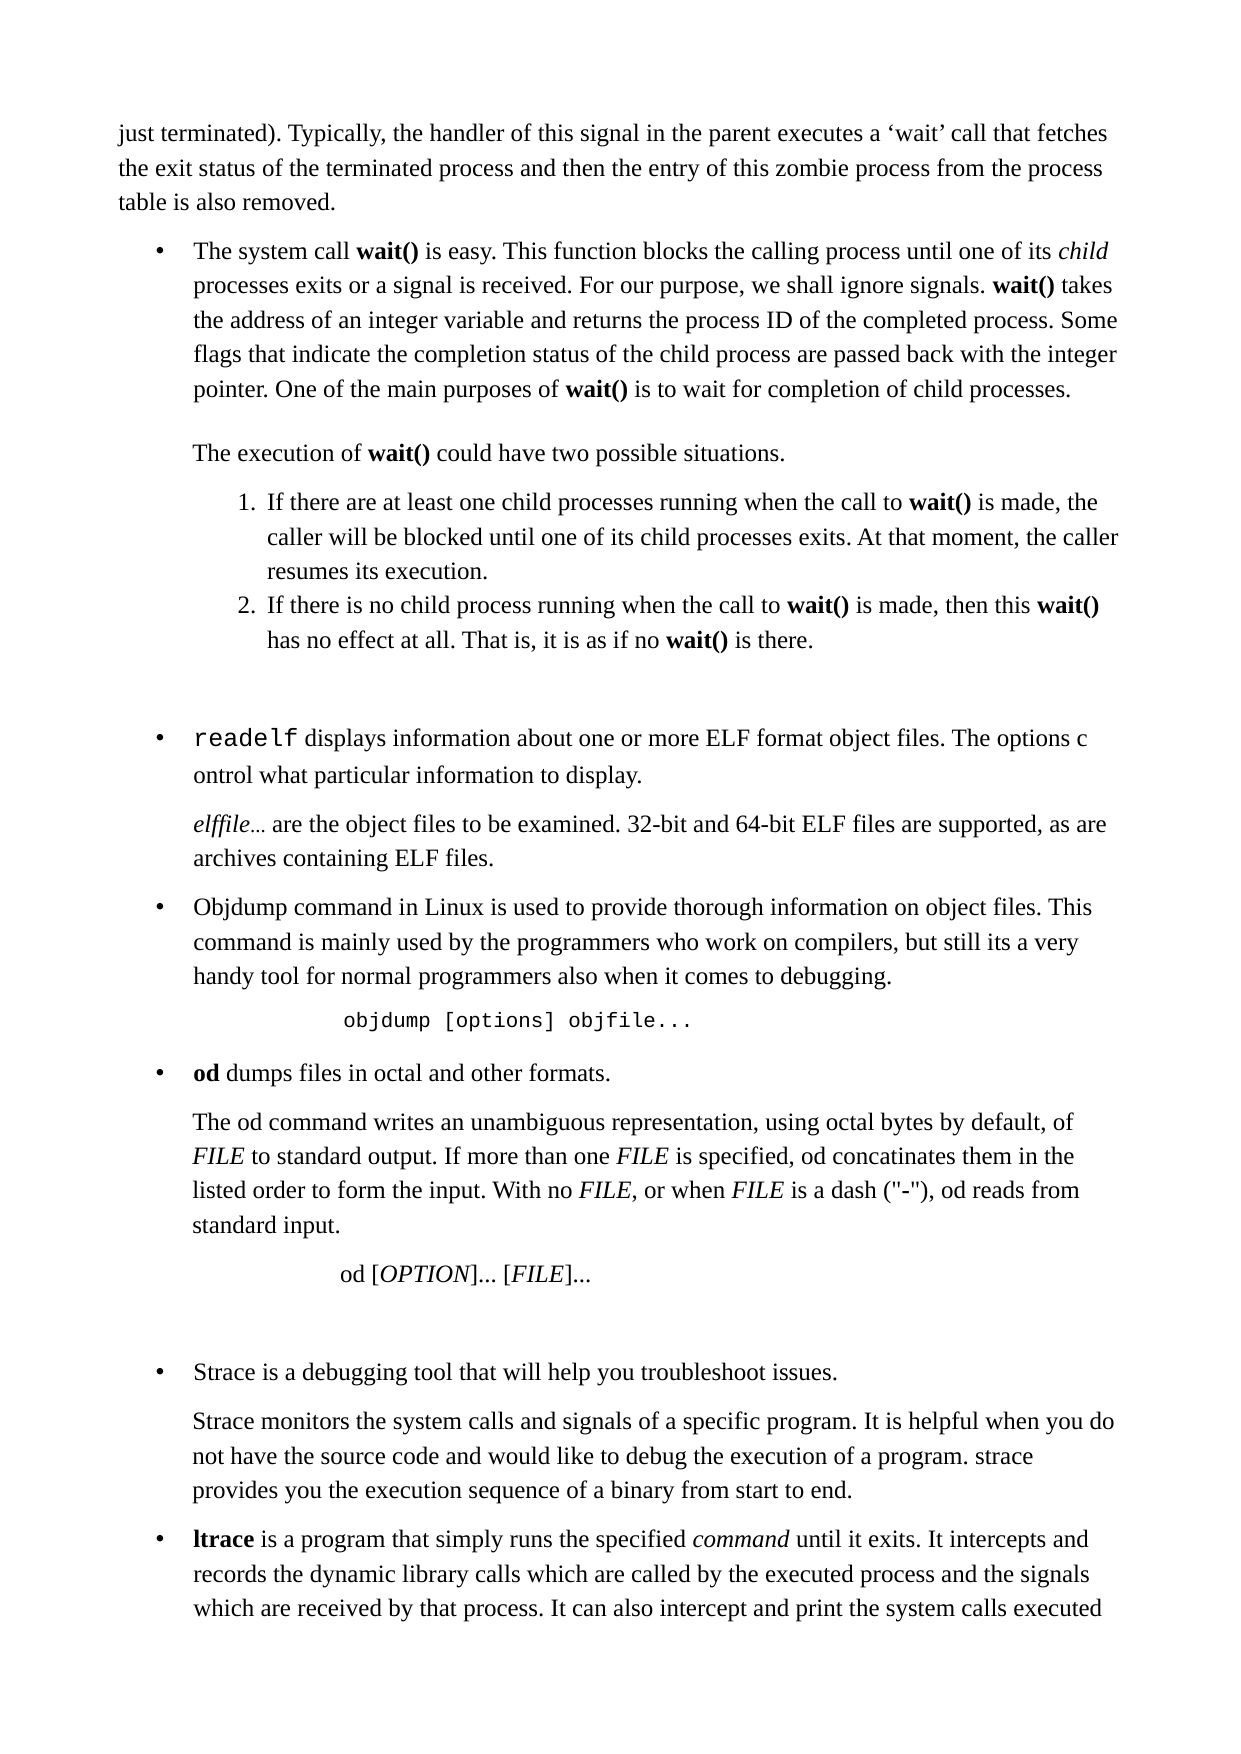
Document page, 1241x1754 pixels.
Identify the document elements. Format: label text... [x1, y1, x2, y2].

list The system call wait() is easy. This function blocks the calling process until one of its child processes exits or a signal is received. For our purpose, we shall ignore signals. wait() takes the address of an integer variable and returns the process ID of the completed process. Some flags that indicate the completion status of the child process are passed back with the integer pointer. One of the main purposes of wait() is to wait for completion of child processes. [156, 236, 1122, 403]
list elffile... are the object files to be examined. 32-bit and 64-bit ELF files are supported, as are archives containing ELF files. [156, 809, 1122, 872]
list objdump [options] objfile... [306, 1010, 1122, 1034]
text The execution of wait() could have two possible situations. [118, 438, 1122, 467]
text Strace monitors the system calls and signals of a specific program. It is helpful when you do not have the source code and would like to debug the execution of a program. strace provides you the execution sequence of a binary from start to end. [118, 1406, 1122, 1504]
text just terminated). Typically, the handler of this signal in the parent executes a ‘wait’ call that fetches the exit status of the terminated process and then the entry of this zombie process from the process table is also removed. [118, 118, 1122, 216]
list Strace is a debugging tool that will help you troubleshoot issues. [156, 1357, 1122, 1386]
list Objdump command in Linux is used to provide thorough information on object files. This command is mainly used by the programmers who work on compilers, but still its a very handy tool for normal programmers also when it comes to debugging. [156, 892, 1122, 990]
list ltrace is a program that simply runs the specified command until it exits. It intercepts and records the dynamic library calls which are called by the executed process and the signals which are received by that process. It can also intercept and print the system calls executed [156, 1524, 1122, 1622]
text od [OPTION]... [FILE]... [118, 1259, 1122, 1288]
text The od command writes an unambiguous representation, using octal bytes by default, of FILE to standard output. If more than one FILE is specified, od concatinates them in the listed order to form the input. With no FILE, or when FILE is a dash ("-"), od reads from standard input. [118, 1107, 1122, 1239]
list If there is no child process running when the call to wait() is made, then this wait() has no effect at all. That is, it is as if no wait() is there. [237, 591, 1122, 654]
list readelf displays information about one or more ELF format object files. The options c ontrol what particular information to display. [156, 723, 1122, 788]
list od dumps files in octal and other formats. [156, 1058, 1122, 1086]
list If there are at least one child processes running when the call to wait() is made, the caller will be blocked until one of its child processes exits. At that moment, the caller resumes its execution. [237, 487, 1122, 585]
